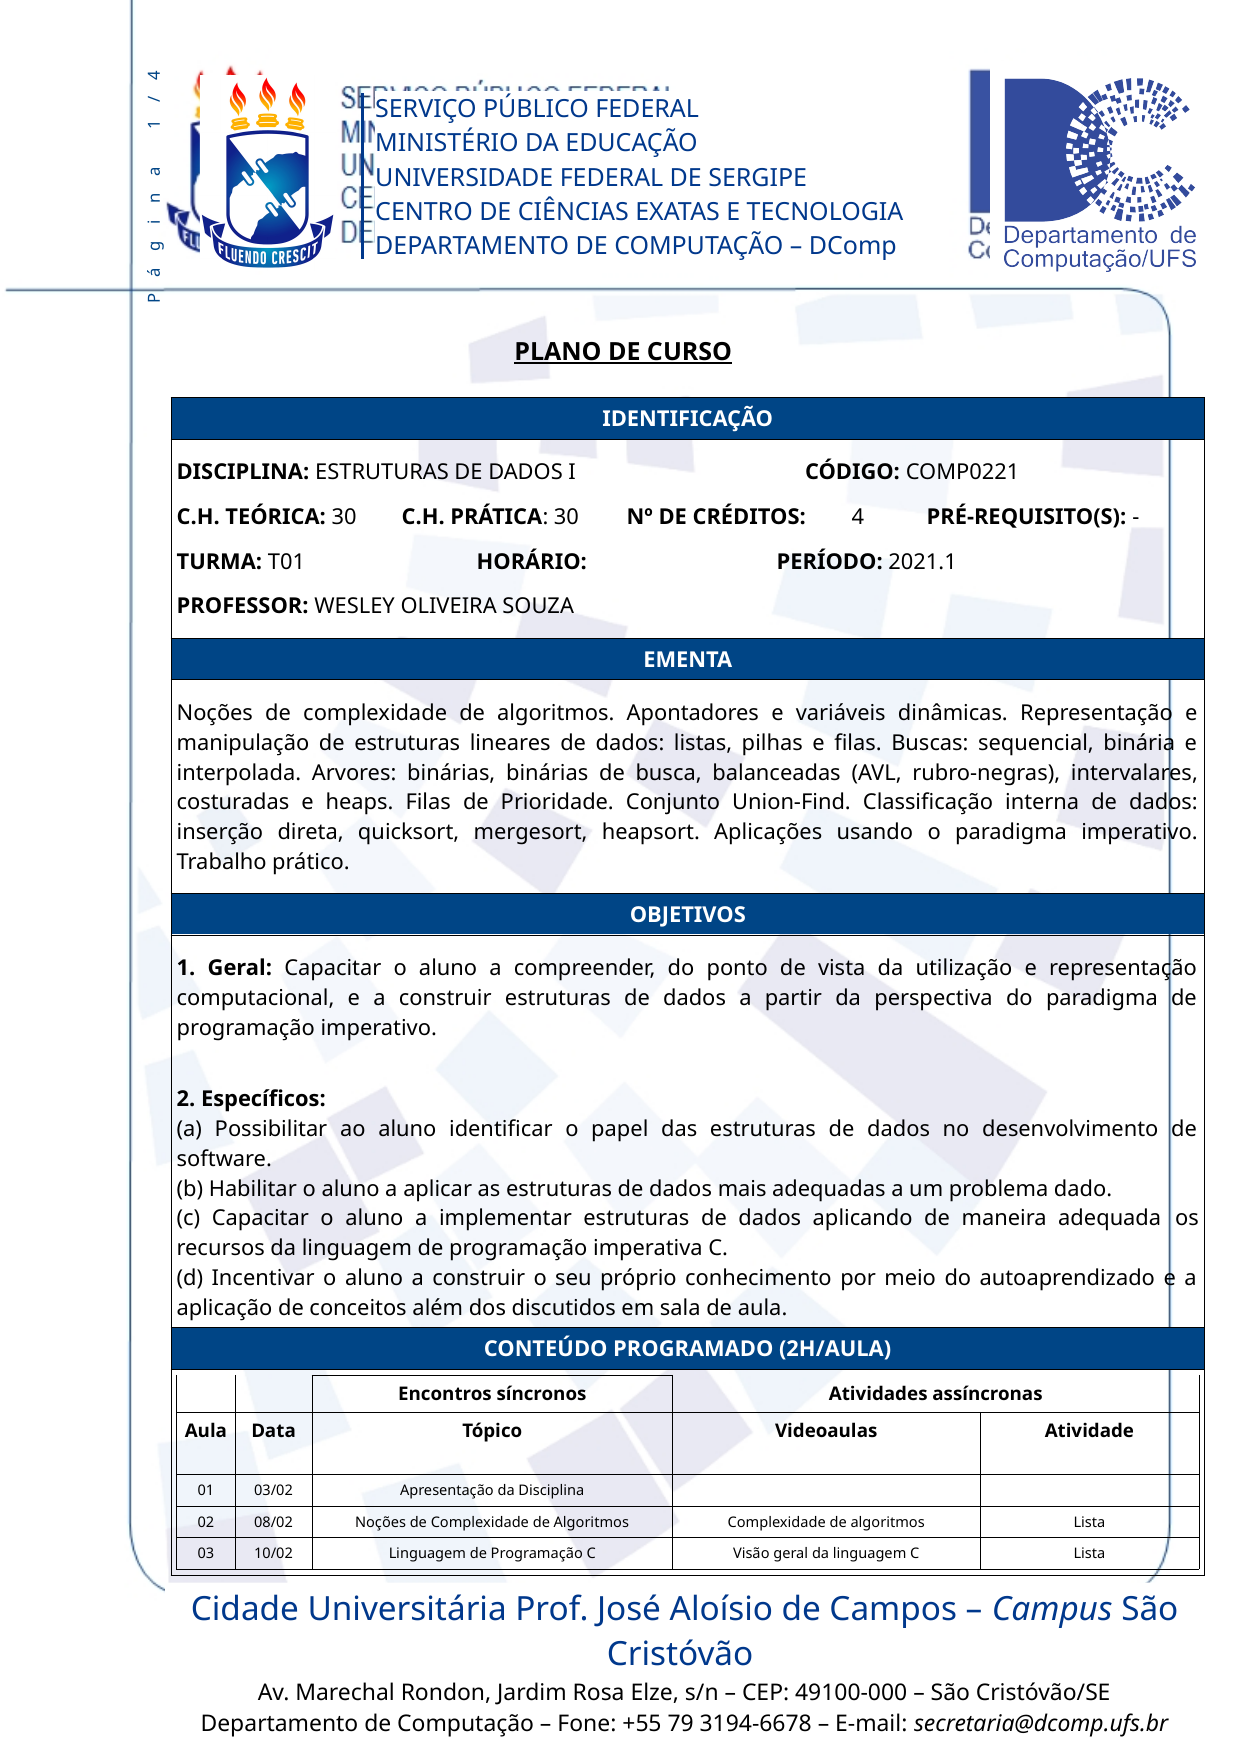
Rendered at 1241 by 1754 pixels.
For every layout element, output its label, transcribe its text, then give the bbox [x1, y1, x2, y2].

table_cell 03/02 [236, 1475, 312, 1506]
table_cell [172, 1370, 1204, 1574]
table_cell Visão geral da linguagem C [673, 1538, 980, 1569]
table_cell DISCIPLINA: ESTRUTURAS DE DADOS I CÓDIGO: COMP0221 C.H. TEÓRICA: 30 C.H. PRÁTICA: 30 Nº DE CRÉDITOS: 4 PRÉ-REQUISITO(S): - TURMA: T01 HORÁRIO: PERÍODO: 2021.1 PROFESSOR: WESLEY OLIVEIRA SOUZA [172, 440, 1204, 638]
table_cell Complexidade de algoritmos [673, 1507, 980, 1537]
table_cell Noções de Complexidade de Algoritmos [313, 1507, 672, 1537]
table_cell CONTEÚDO PROGRAMADO (2H/AULA) [172, 1328, 1204, 1369]
table_cell 08/02 [236, 1507, 312, 1537]
table_cell Videoaulas [673, 1413, 980, 1474]
table_cell Aula [177, 1413, 235, 1474]
table_cell [981, 1475, 1199, 1506]
table_header Encontros síncronos [313, 1376, 672, 1412]
table_cell Linguagem de Programação C [313, 1538, 672, 1569]
table_cell 02 [177, 1507, 235, 1537]
table_header [177, 1375, 235, 1412]
table_cell EMENTA [172, 639, 1204, 679]
table_cell Lista [981, 1538, 1199, 1569]
table_cell Apresentação da Disciplina [313, 1475, 672, 1506]
table_cell Tópico [313, 1413, 672, 1474]
table_header [236, 1375, 312, 1412]
table_cell 03 [177, 1538, 235, 1569]
text PLANO DE CURSO [35, 333, 1211, 367]
table_cell [673, 1475, 980, 1506]
table_cell Noções de complexidade de algoritmos. Apontadores e variáveis dinâmicas. Representação e manipulação de estruturas lineares de dados: listas, pilhas e filas. Buscas: sequencial, binária e interpolada. Arvores: binárias, binárias de busca, balanceadas (AVL, rubro-negras), intervalares, costuradas e heaps. Filas de Prioridade. Conjunto Union-Find. Classificação interna de dados: inserção direta, quicksort, mergesort, heapsort. Aplicações usando o paradigma imperativo. Trabalho prático. [172, 680, 1204, 893]
table_cell Lista [981, 1507, 1199, 1537]
table_cell 10/02 [236, 1538, 312, 1569]
table_header IDENTIFICAÇÃO [172, 398, 1204, 439]
table_cell 01 [177, 1475, 235, 1506]
table_cell OBJETIVOS [172, 894, 1204, 934]
table_cell Data [236, 1413, 312, 1474]
table_cell 1. Geral: Capacitar o aluno a compreender, do ponto de vista da utilização e representação computacional, e a construir estruturas de dados a partir da perspectiva do paradigma de programação imperativo. 2. Específicos: (a) Possibilitar ao aluno identificar o papel das estruturas de dados no desenvolvimento de software. (b) Habilitar o aluno a aplicar as estruturas de dados mais adequadas a um problema dado. (c) Capacitar o aluno a implementar estruturas de dados aplicando de maneira adequada os recursos da linguagem de programação imperativa C. (d) Incentivar o aluno a construir o seu próprio conhecimento por meio do autoaprendizado e a aplicação de conceitos além dos discutidos em sala de aula. [172, 936, 1204, 1327]
table_cell Atividade [981, 1413, 1199, 1474]
picture [0, 0, 1241, 1754]
table_header Atividades assíncronas [673, 1375, 1199, 1412]
